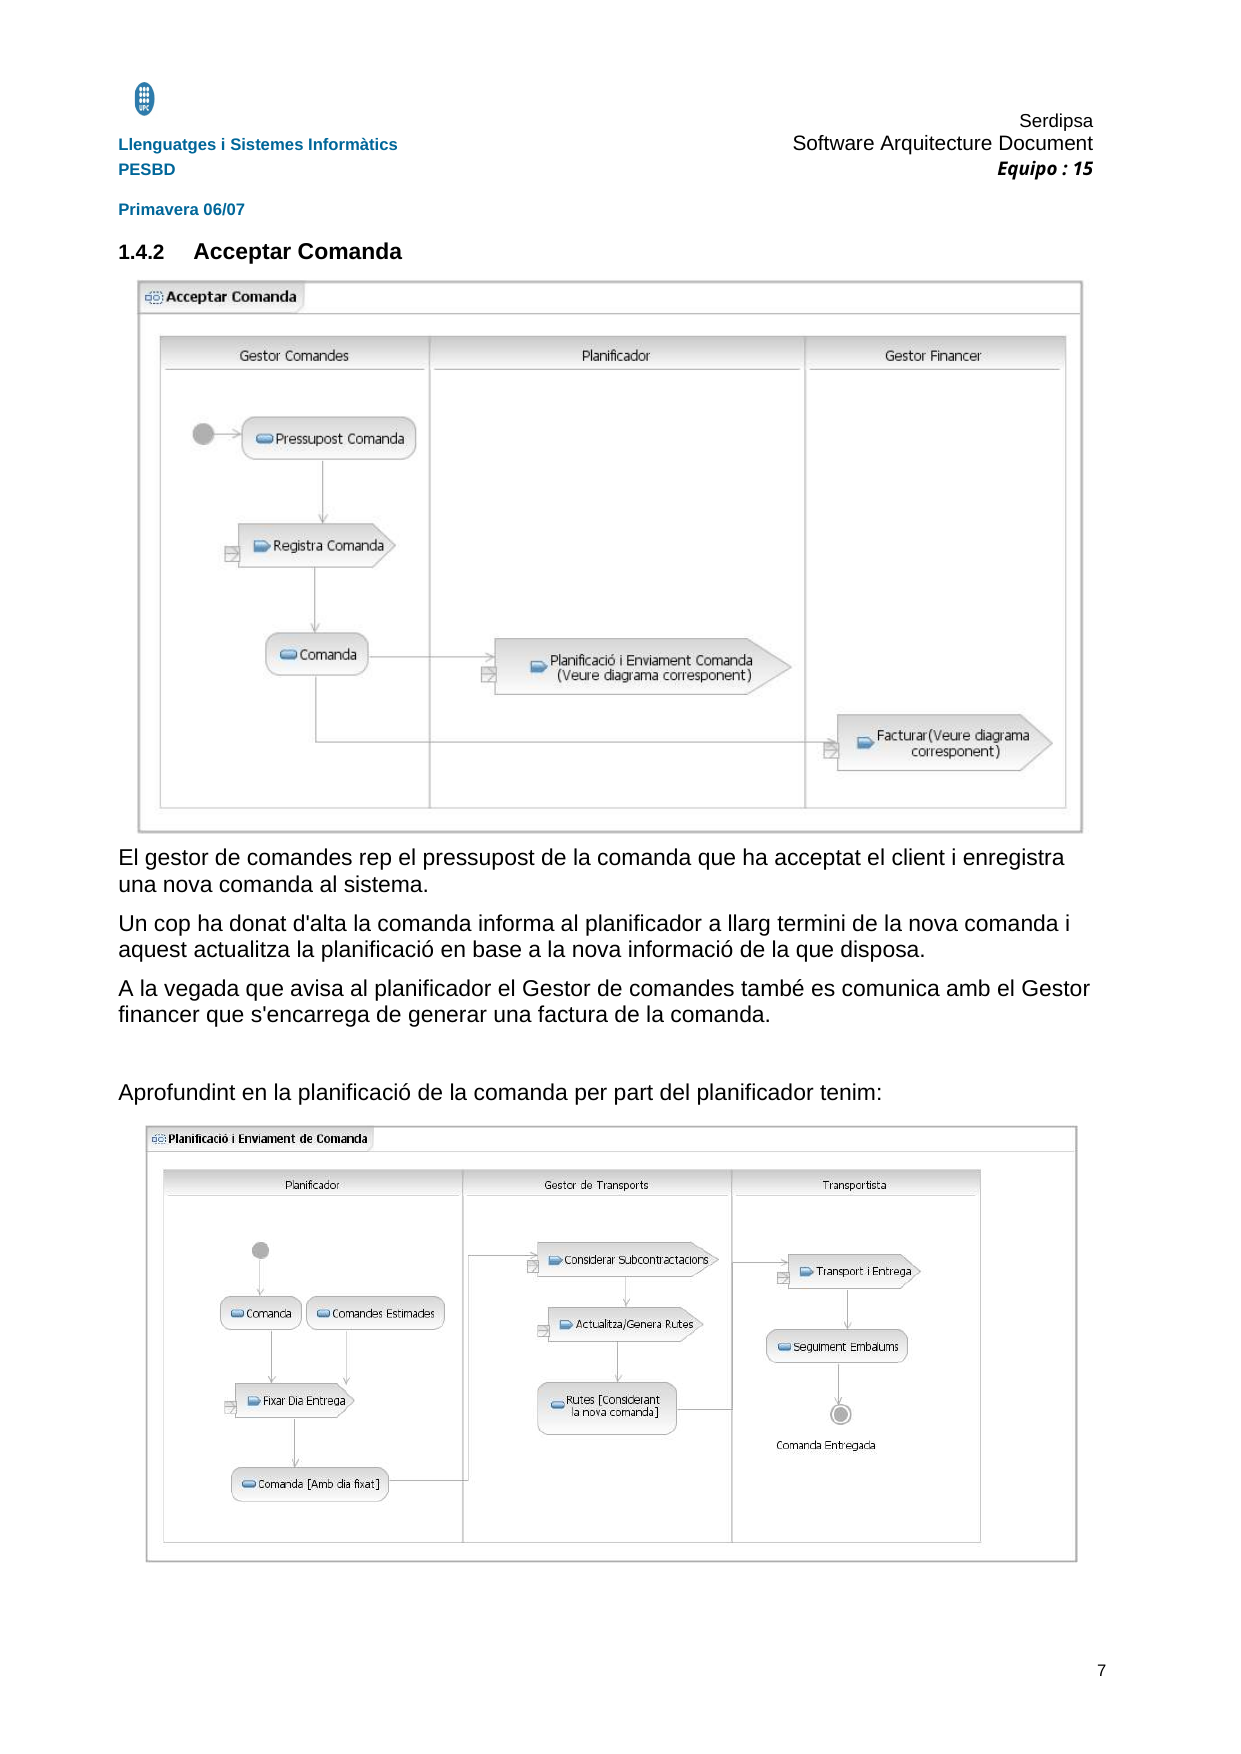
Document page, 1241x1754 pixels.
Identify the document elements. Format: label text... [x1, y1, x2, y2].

picture [137, 1117, 1087, 1571]
text A la vegada que avisa al planificador el Gestor de comandes també es comunica amb el Gestor financer que s'encarrega de generar una factura de la comanda. [118, 975, 1106, 1027]
subtitle Acceptar Comanda [118, 238, 1106, 264]
text El gestor de comandes rep el pressupost de la comanda que ha acceptat el client i enregistra una nova comanda al sistema. [118, 271, 1106, 897]
picture [127, 270, 1097, 845]
text Un cop ha donat d'alta la comanda informa al planificador a llarg termini de la nova comanda i aquest actualitza la planificació en base a la nova informació de la que disposa. [118, 909, 1106, 962]
text Aprofundint en la planificació de la comanda per part del planificador tenim: [118, 1079, 1106, 1105]
